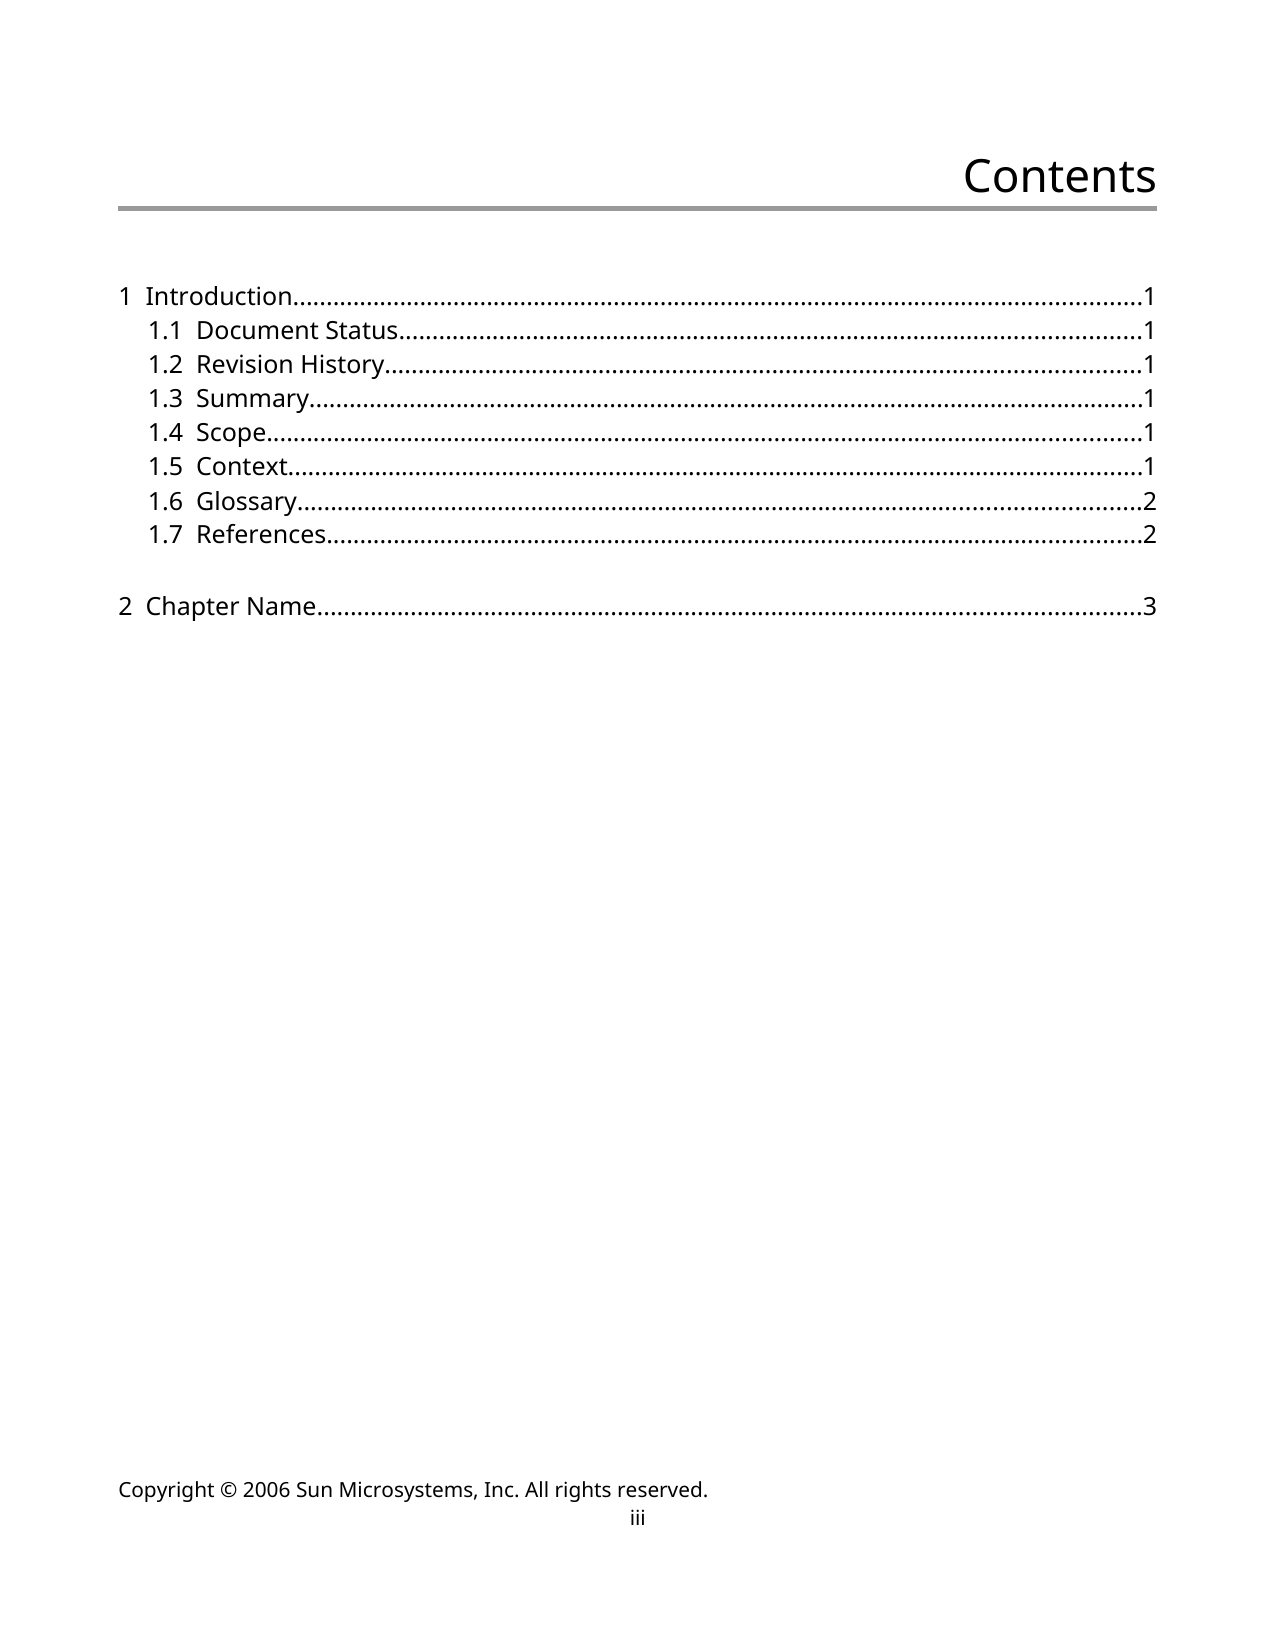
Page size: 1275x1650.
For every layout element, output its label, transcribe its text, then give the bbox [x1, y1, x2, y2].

text 1.4 Scope 1 [148, 415, 1157, 449]
text 1.6 Glossary 2 [148, 483, 1157, 517]
subtitle Contents [118, 144, 1157, 206]
text 2 Chapter Name 3 [118, 589, 1157, 623]
text 1.3 Summary 1 [148, 381, 1157, 415]
text 1.7 References 2 [148, 517, 1157, 551]
text 1 Introduction 1 [118, 279, 1157, 313]
text 1.5 Context 1 [148, 449, 1157, 483]
text 1.1 Document Status 1 [148, 313, 1157, 347]
text 1.2 Revision History 1 [148, 347, 1157, 381]
